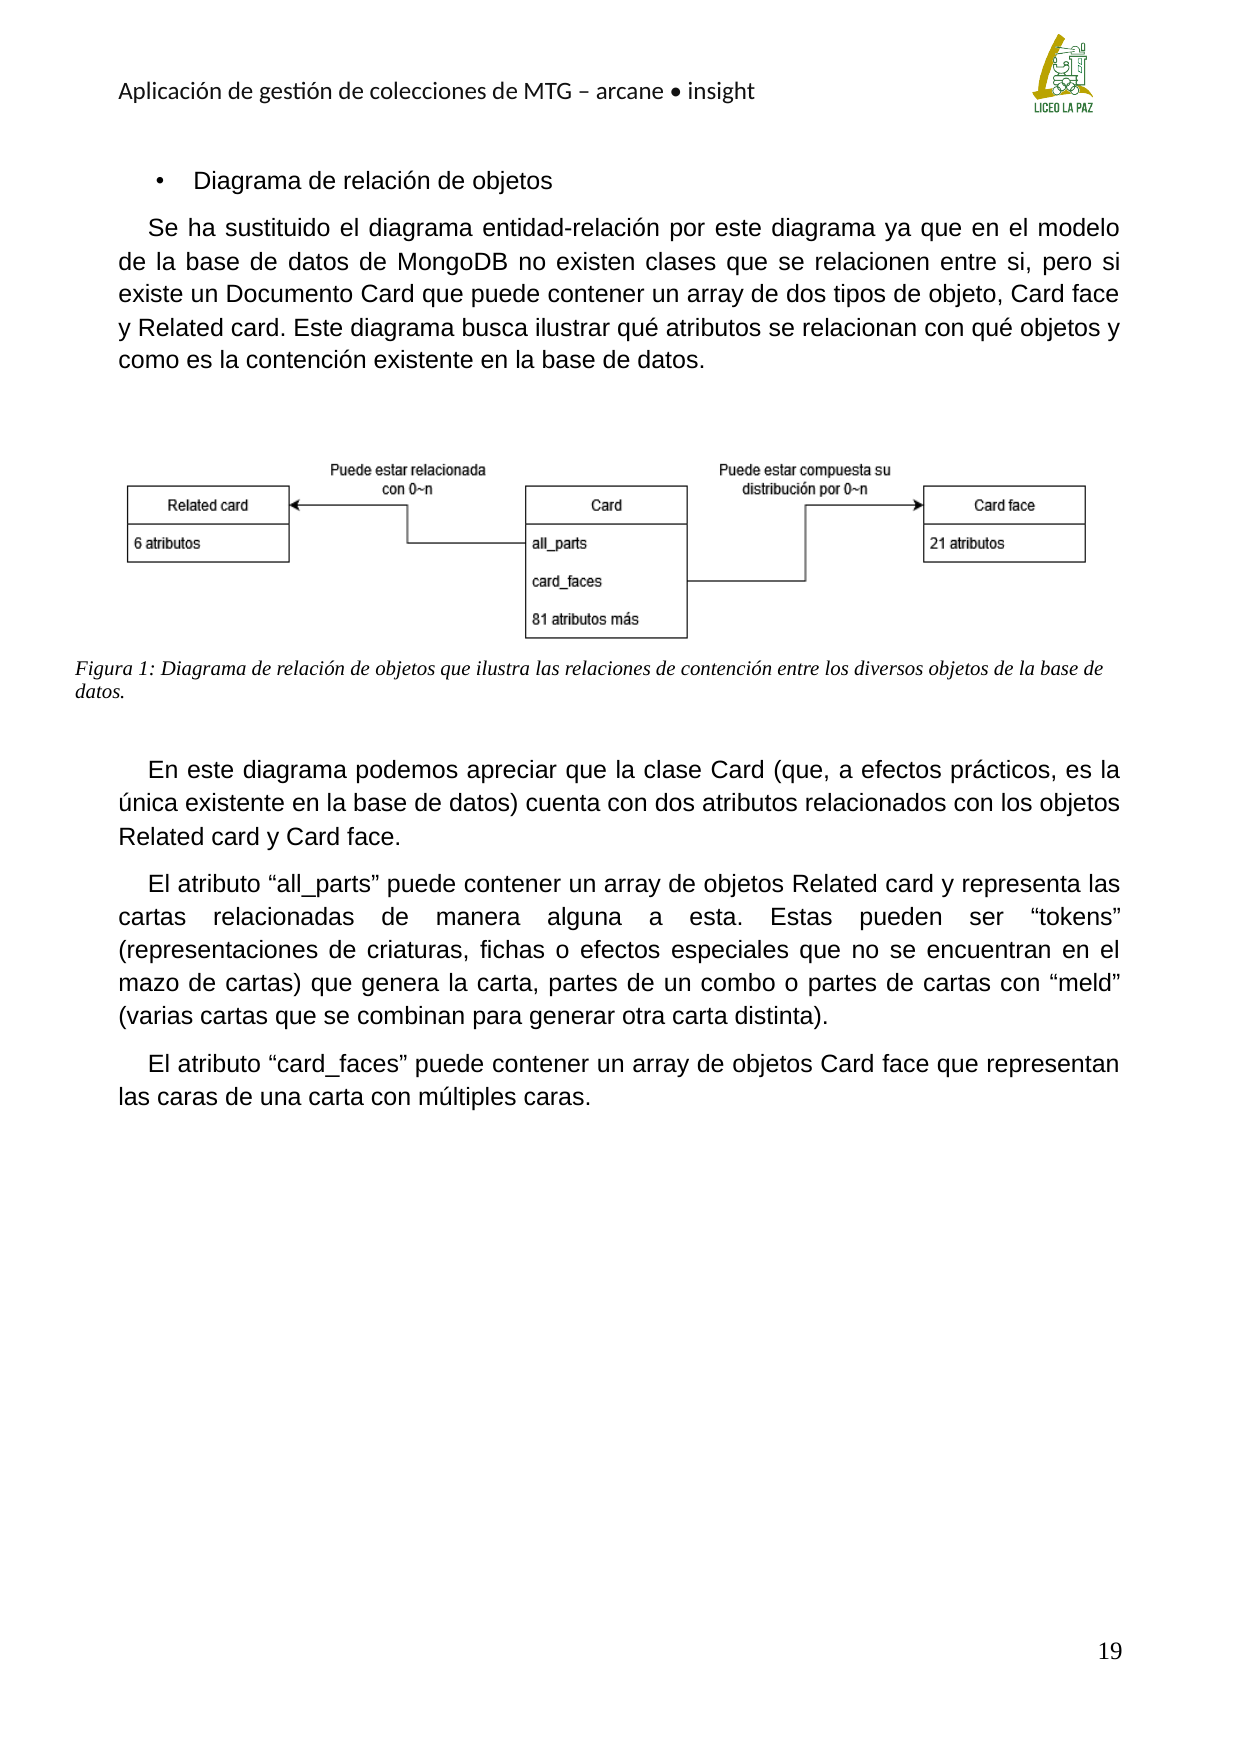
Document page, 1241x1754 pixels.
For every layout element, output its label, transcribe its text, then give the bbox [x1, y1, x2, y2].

text El atributo “all_parts” puede contener un array de objetos Related card y representa las cartas relacionadas de manera alguna a esta. Estas pueden ser “tokens” (representaciones de criaturas, fichas o efectos especiales que no se encuentran en el mazo de cartas) que genera la carta, partes de un combo o partes de cartas con “meld” (varias cartas que se combinan para generar otra carta distinta). [118, 869, 1122, 1030]
list Diagrama de relación de objetos [156, 166, 1122, 194]
text El atributo “card_faces” puede contener un array de objetos Card face que representan las caras de una carta con múltiples caras. [118, 1049, 1122, 1111]
text Se ha sustituido el diagrama entidad-relación por este diagrama ya que en el modelo de la base de datos de MongoDB no existen clases que se relacionen entre si, pero si existe un Documento Card que puede contener un array de dos tipos de objeto, Card face y Related card. Este diagrama busca ilustrar qué atributos se relacionan con qué objetos y como es la contención existente en la base de datos. [118, 213, 1122, 374]
picture [1025, 26, 1100, 121]
picture [104, 435, 1109, 656]
text Figura 1: Diagrama de relación de objetos que ilustra las relaciones de contención entre los diversos objetos de la base de datos. [75, 470, 1138, 703]
text En este diagrama podemos apreciar que la clase Card (que, a efectos prácticos, es la única existente en la base de datos) cuenta con dos atributos relacionados con los objetos Related card y Card face. [118, 755, 1122, 850]
